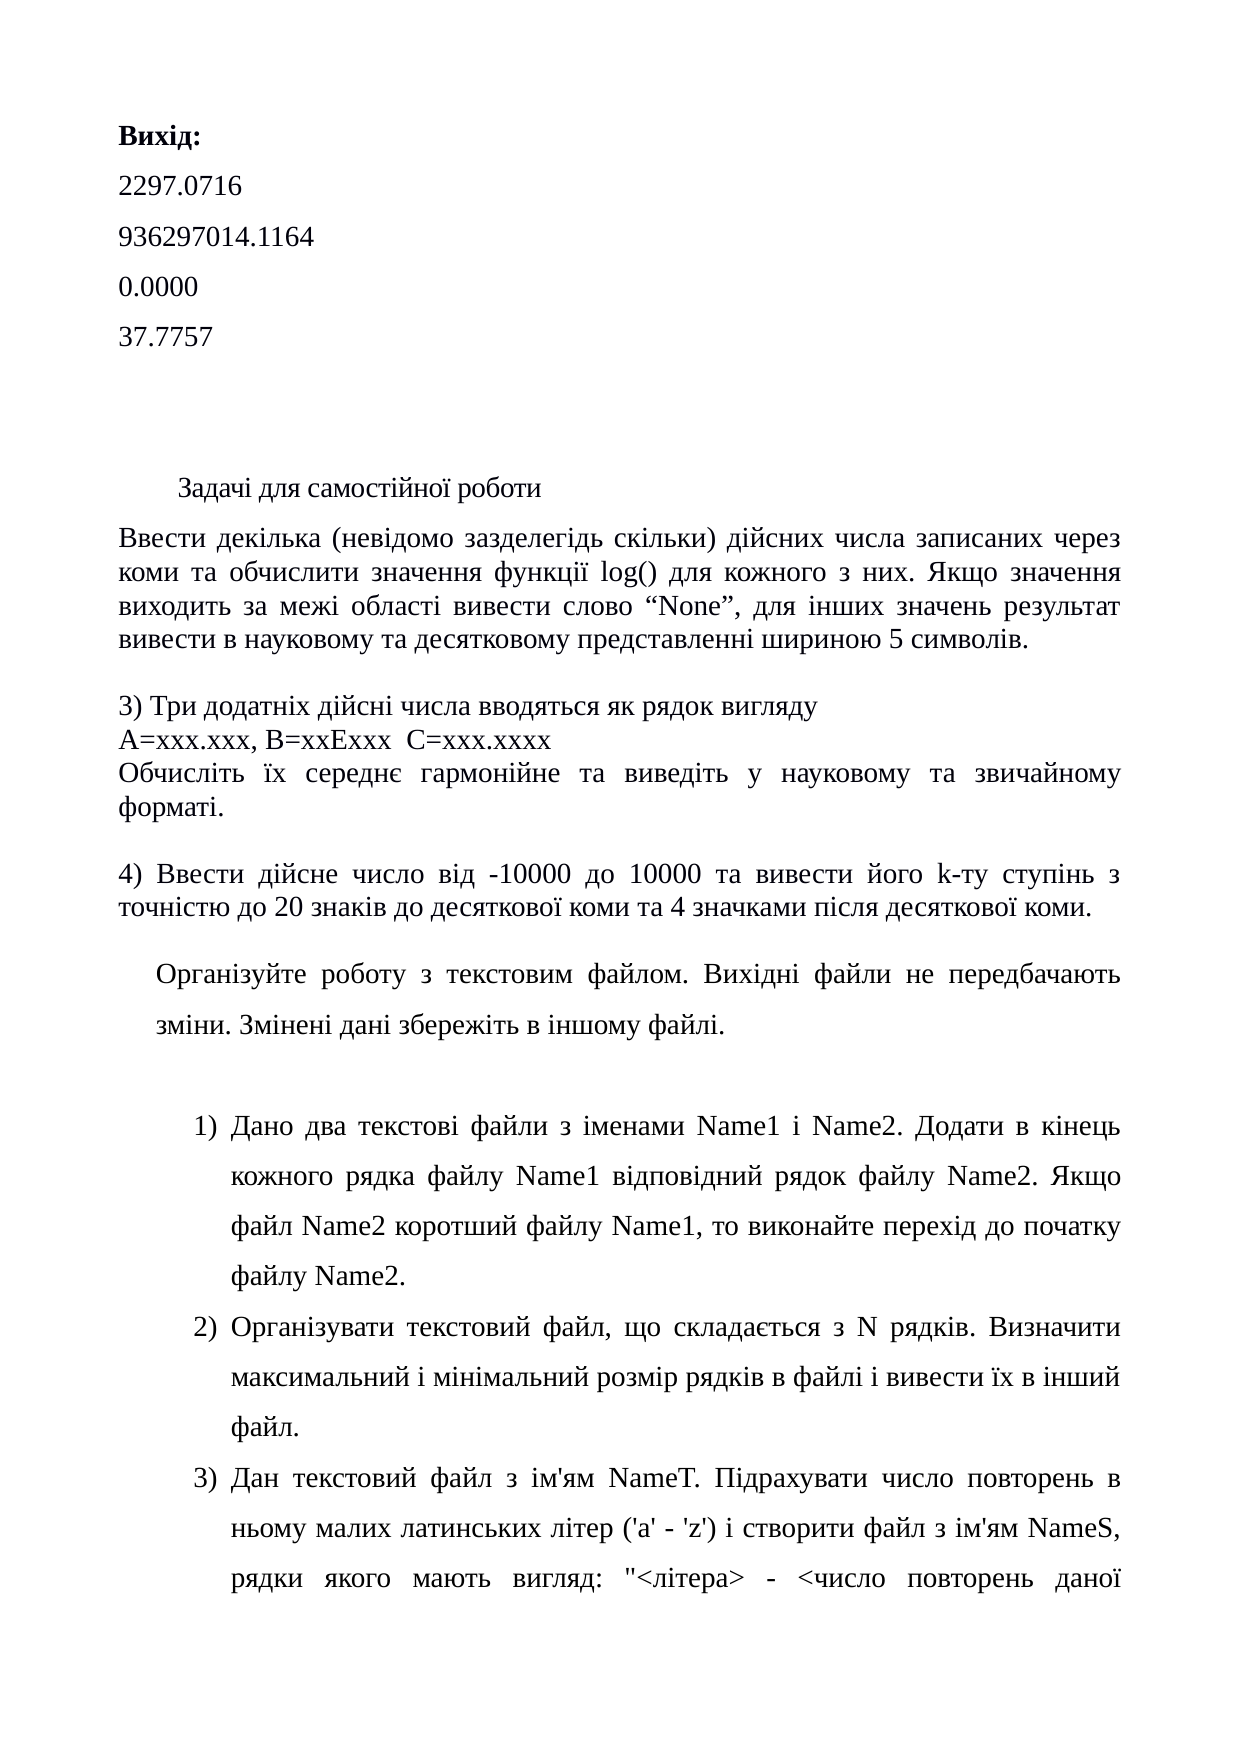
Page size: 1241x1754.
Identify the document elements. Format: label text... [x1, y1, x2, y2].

text 2297.0716 [118, 168, 1122, 202]
text Задачі для самостійної роботи [136, 470, 1122, 504]
text Вихід: [118, 118, 1122, 152]
text 4) Ввести дійсне число від -10000 до 10000 та вивести його k-ту ступінь з точністю до 20 знаків до десяткової коми та 4 значками після десяткової коми. [118, 856, 1122, 923]
text Ввести декілька (невідомо зазделегідь скільки) дійсних числа записаних через коми та обчислити значення функції log() для кожного з них. Якщо значення виходить за межі області вивести слово “None”, для інших значень результат вивести в науковому та десятковому представленні шириною 5 символів. [118, 521, 1122, 655]
list Дано два текстові файли з іменами Name1 і Name2. Додати в кінець кожного рядка файлу Name1 відповідний рядок файлу Name2. Якщо файл Name2 коротший файлу Name1, то виконайте перехід до початку файлу Name2. [193, 1108, 1122, 1292]
text 936297014.1164 [118, 219, 1122, 252]
text А=ххх.ххх, B=xxExxx C=xxx.xxxx [118, 722, 1122, 755]
text Організуйте роботу з текстовим файлом. Вихідні файли не передбачають зміни. Змінені дані збережіть в іншому файлі. [156, 957, 1122, 1041]
text 3) Три додатніх дійсні числа вводяться як рядок вигляду [118, 688, 1122, 722]
text 37.7757 [118, 319, 1122, 353]
text 0.0000 [118, 269, 1122, 303]
list Організувати текстовий файл, що складається з N рядків. Визначити максимальний і мінімальний розмір рядків в файлі і вивести їх в інший файл. [193, 1309, 1122, 1443]
list Дан текстовий файл з ім'ям NameT. Підрахувати число повторень в ньому малих латинських літер ('a' - 'z') і створити файл з ім'ям NameS, рядки якого мають вигляд: "<літера> - <число повторень даної [193, 1460, 1122, 1594]
text Обчисліть їх середнє гармонійне та виведіть у науковому та звичайному форматі. [118, 755, 1122, 822]
